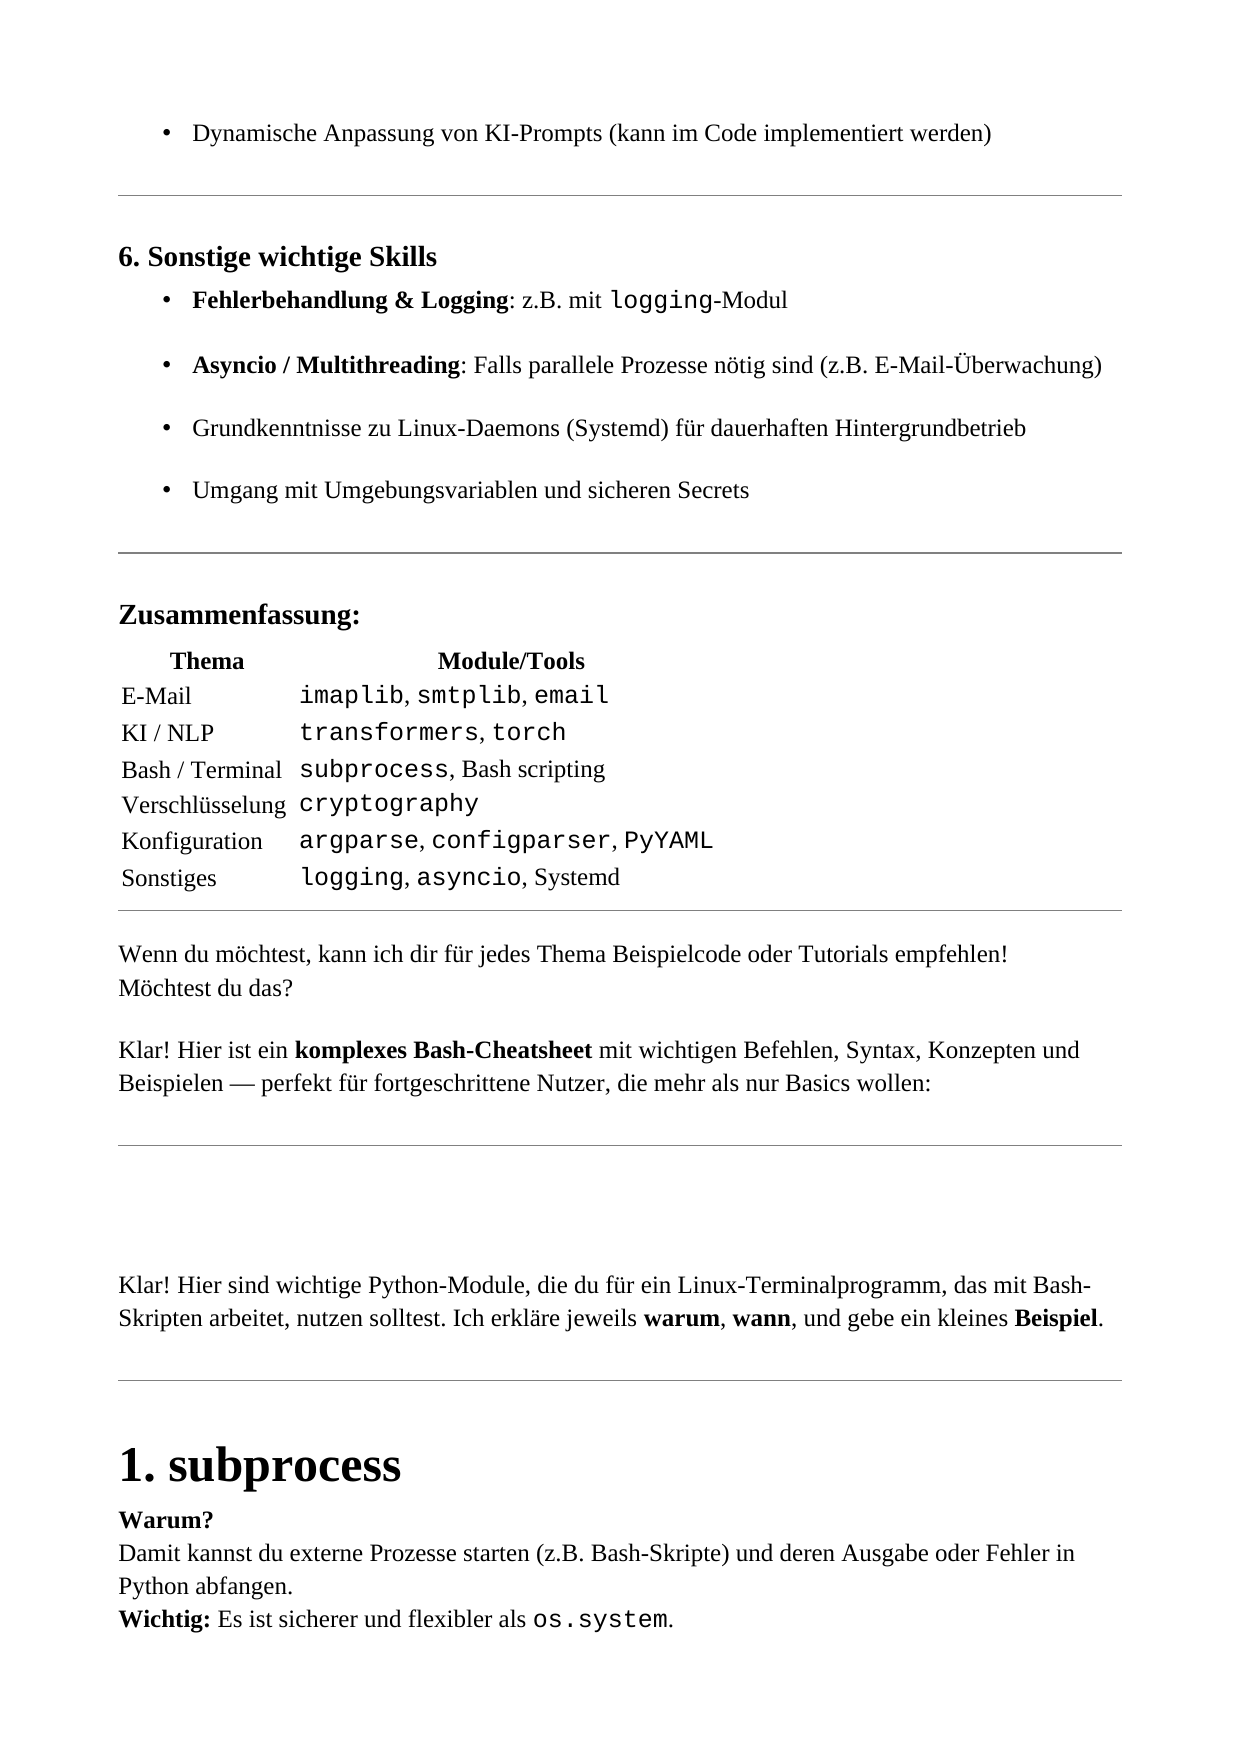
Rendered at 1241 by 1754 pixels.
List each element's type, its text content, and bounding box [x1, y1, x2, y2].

table_cell Bash / Terminal [118, 751, 296, 787]
table_cell Verschlüsselung [118, 788, 296, 822]
text Wenn du möchtest, kann ich dir für jedes Thema Beispielcode oder Tutorials empfehlen! Möchtest du das? [118, 939, 1122, 1001]
list Dynamische Anpassung von KI-Prompts (kann im Code implementiert werden) [162, 118, 1122, 147]
text Klar! Hier sind wichtige Python-Module, die du für ein Linux-Terminalprogramm, das mit Bash-Skripten arbeitet, nutzen solltest. Ich erkläre jeweils warum, wann, und gebe ein kleines Beispiel. [118, 1270, 1122, 1332]
table_header Module/Tools [296, 643, 727, 677]
subtitle 1. subprocess [118, 1435, 1122, 1492]
table_cell transformers, torch [296, 714, 727, 751]
table_cell argparse, configparser, PyYAML [296, 822, 727, 859]
table_cell E-Mail [118, 678, 296, 714]
subtitle 6. Sonstige wichtige Skills [118, 239, 1122, 273]
list Fehlerbehandlung & Logging: z.B. mit logging-Modul [162, 286, 1122, 316]
text Warum? Damit kannst du externe Prozesse starten (z.B. Bash-Skripte) und deren Ausgabe oder Fehler in Python abfangen. Wichtig: Es ist sicherer und flexibler als os.system. [118, 1505, 1122, 1634]
table_cell KI / NLP [118, 714, 296, 751]
list Umgang mit Umgebungsvariablen und sicheren Secrets [162, 475, 1122, 504]
table_cell Konfiguration [118, 822, 296, 859]
list Grundkenntnisse zu Linux-Daemons (Systemd) für dauerhaften Hintergrundbetrieb [162, 413, 1122, 442]
table_cell cryptography [296, 788, 727, 822]
table_cell imaplib, smtplib, email [296, 678, 727, 714]
list Asyncio / Multithreading: Falls parallele Prozesse nötig sind (z.B. E-Mail-Überwachung) [162, 350, 1122, 379]
table_cell Sonstiges [118, 859, 296, 895]
text Klar! Hier ist ein komplexes Bash-Cheatsheet mit wichtigen Befehlen, Syntax, Konzepten und Beispielen — perfekt für fortgeschrittene Nutzer, die mehr als nur Basics wollen: [118, 1035, 1122, 1097]
table_cell logging, asyncio, Systemd [296, 859, 727, 895]
table_cell subprocess, Bash scripting [296, 751, 727, 787]
subtitle Zusammenfassung: [118, 597, 1122, 630]
table_header Thema [118, 643, 296, 677]
